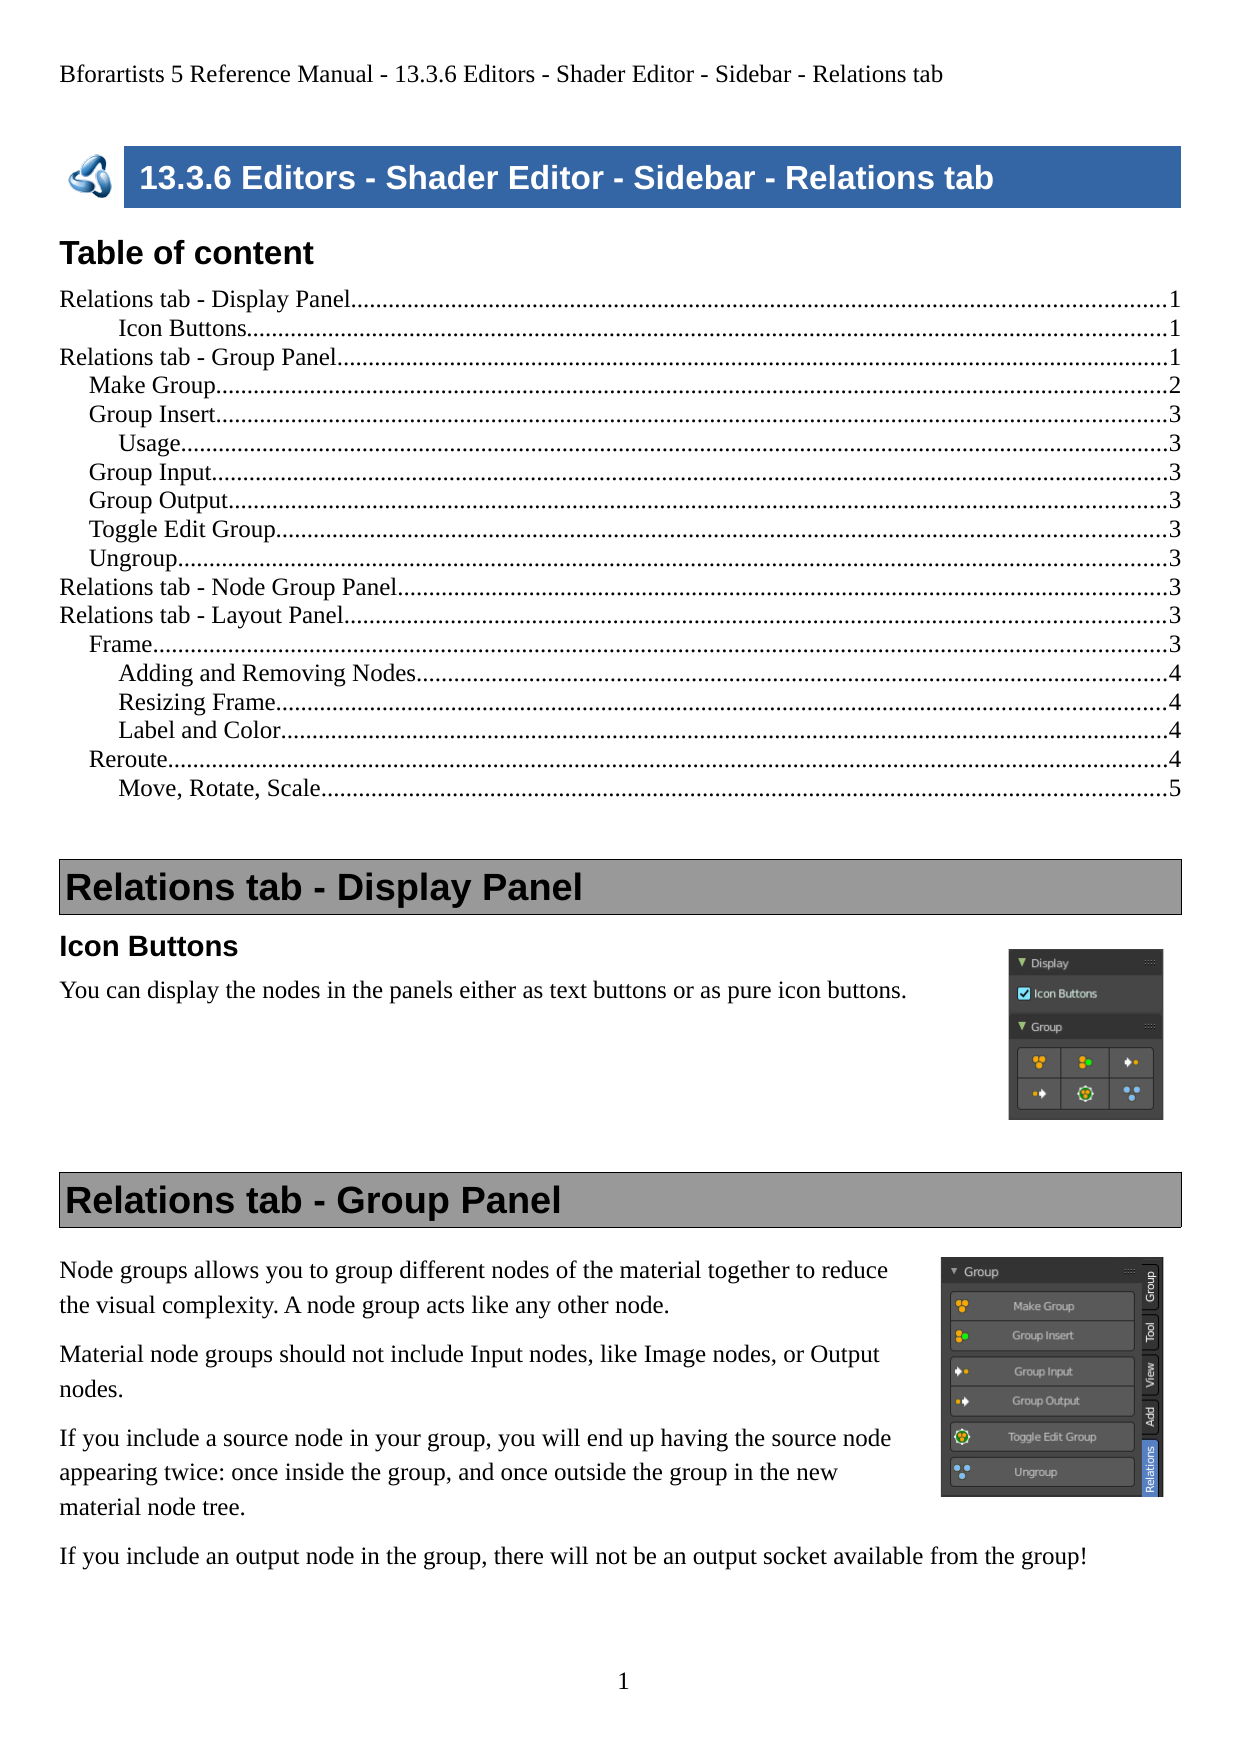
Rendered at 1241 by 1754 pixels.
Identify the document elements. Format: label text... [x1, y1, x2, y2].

text Usage 3 [118, 428, 1181, 457]
table_header 13.3.6 Editors - Shader Editor - Sidebar - Relations tab [124, 146, 1181, 208]
text Resizing Frame 4 [118, 687, 1181, 715]
text Relations tab - Layout Panel 3 [59, 600, 1181, 629]
text Relations tab - Group Panel 1 [59, 342, 1181, 370]
subtitle Icon Buttons [59, 929, 1181, 963]
text If you include a source node in your group, you will end up having the source node appearing twice: once inside the group, and once outside the group in the new material node tree. [59, 1423, 1181, 1520]
text Material node groups should not include Input nodes, like Image nodes, or Output nodes. [59, 1339, 940, 1402]
text Toggle Edit Group 3 [88, 514, 1181, 543]
text Relations tab - Node Group Panel 3 [59, 572, 1181, 600]
table_header [59, 146, 124, 208]
text Label and Color 4 [118, 715, 1181, 744]
text If you include an output node in the group, there will not be an output socket available from the group! [59, 1541, 1181, 1569]
text Group Insert 3 [88, 399, 1181, 428]
subtitle Table of content [59, 233, 1181, 272]
text Group Input 3 [88, 457, 1181, 485]
text Icon Buttons 1 [118, 313, 1181, 342]
text Group Output 3 [88, 485, 1181, 514]
text Move, Rotate, Scale 5 [118, 773, 1181, 802]
picture [1008, 949, 1164, 1120]
text Adding and Removing Nodes 4 [118, 658, 1181, 687]
text You can display the nodes in the panels either as text buttons or as pure icon buttons. [59, 975, 1008, 1004]
picture [65, 152, 114, 201]
text Ungroup 3 [88, 543, 1181, 572]
table_header Relations tab - Group Panel [60, 1173, 1181, 1227]
table_header Relations tab - Display Panel [60, 860, 1181, 914]
text Frame 3 [88, 629, 1181, 658]
picture [940, 1257, 1164, 1497]
text Make Group 2 [88, 370, 1181, 399]
text Relations tab - Display Panel 1 [59, 284, 1181, 313]
text Node groups allows you to group different nodes of the material together to reduce the visual complexity. A node group acts like any other node. [59, 1256, 1181, 1319]
text Reroute 4 [88, 744, 1181, 773]
